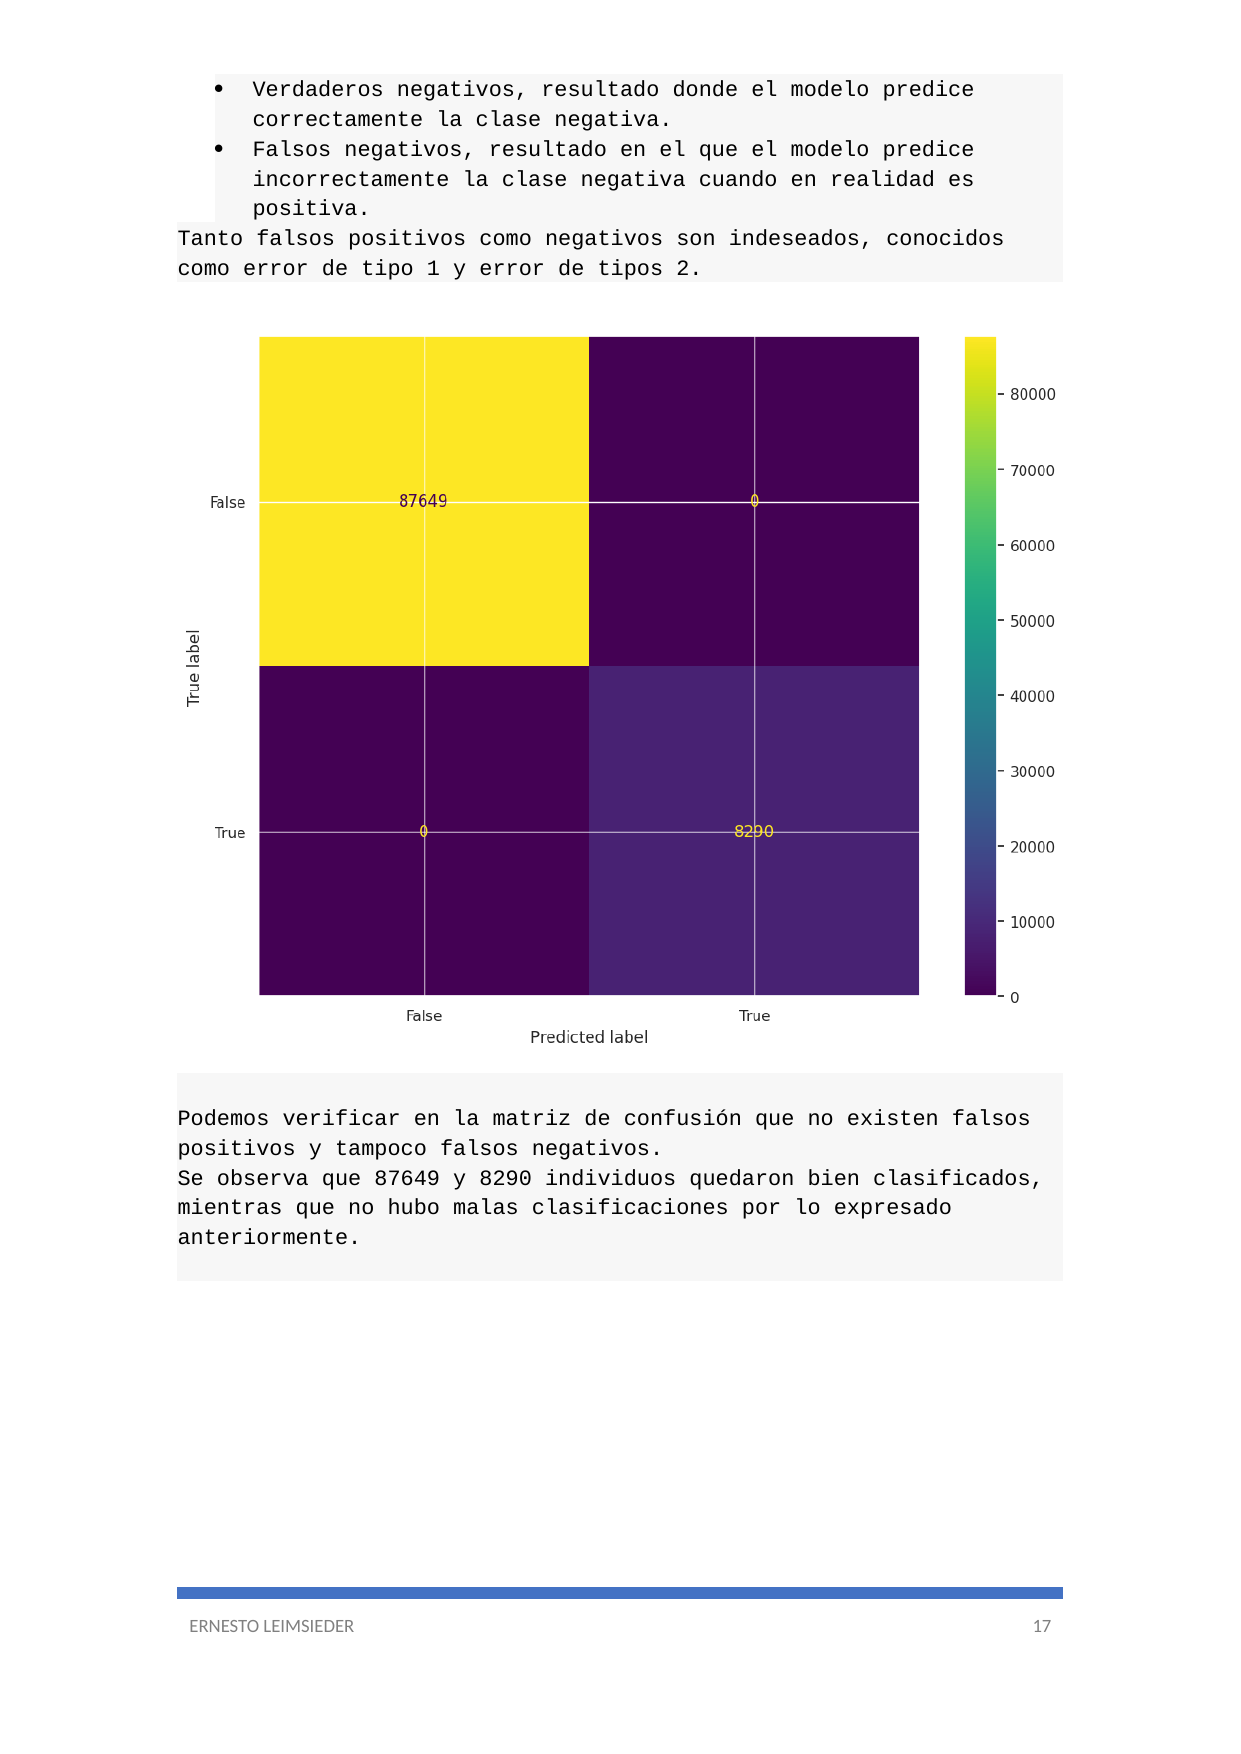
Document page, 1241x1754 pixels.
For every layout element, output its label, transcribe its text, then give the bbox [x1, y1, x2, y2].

list Verdaderos negativos, resultado donde el modelo predice correctamente la clase negativa. [215, 74, 1063, 133]
list Falsos negativos, resultado en el que el modelo predice incorrectamente la clase negativa cuando en realidad es positiva. [215, 133, 1063, 222]
text Podemos verificar en la matriz de confusión que no existen falsos positivos y tampoco falsos negativos. [177, 1102, 1063, 1162]
text Tanto falsos positivos como negativos son indeseados, conocidos como error de tipo 1 y error de tipos 2. [177, 222, 1063, 282]
text Se observa que 87649 y 8290 individuos quedaron bien clasificados, mientras que no hubo malas clasificaciones por lo expresado anteriormente. [177, 1162, 1063, 1251]
